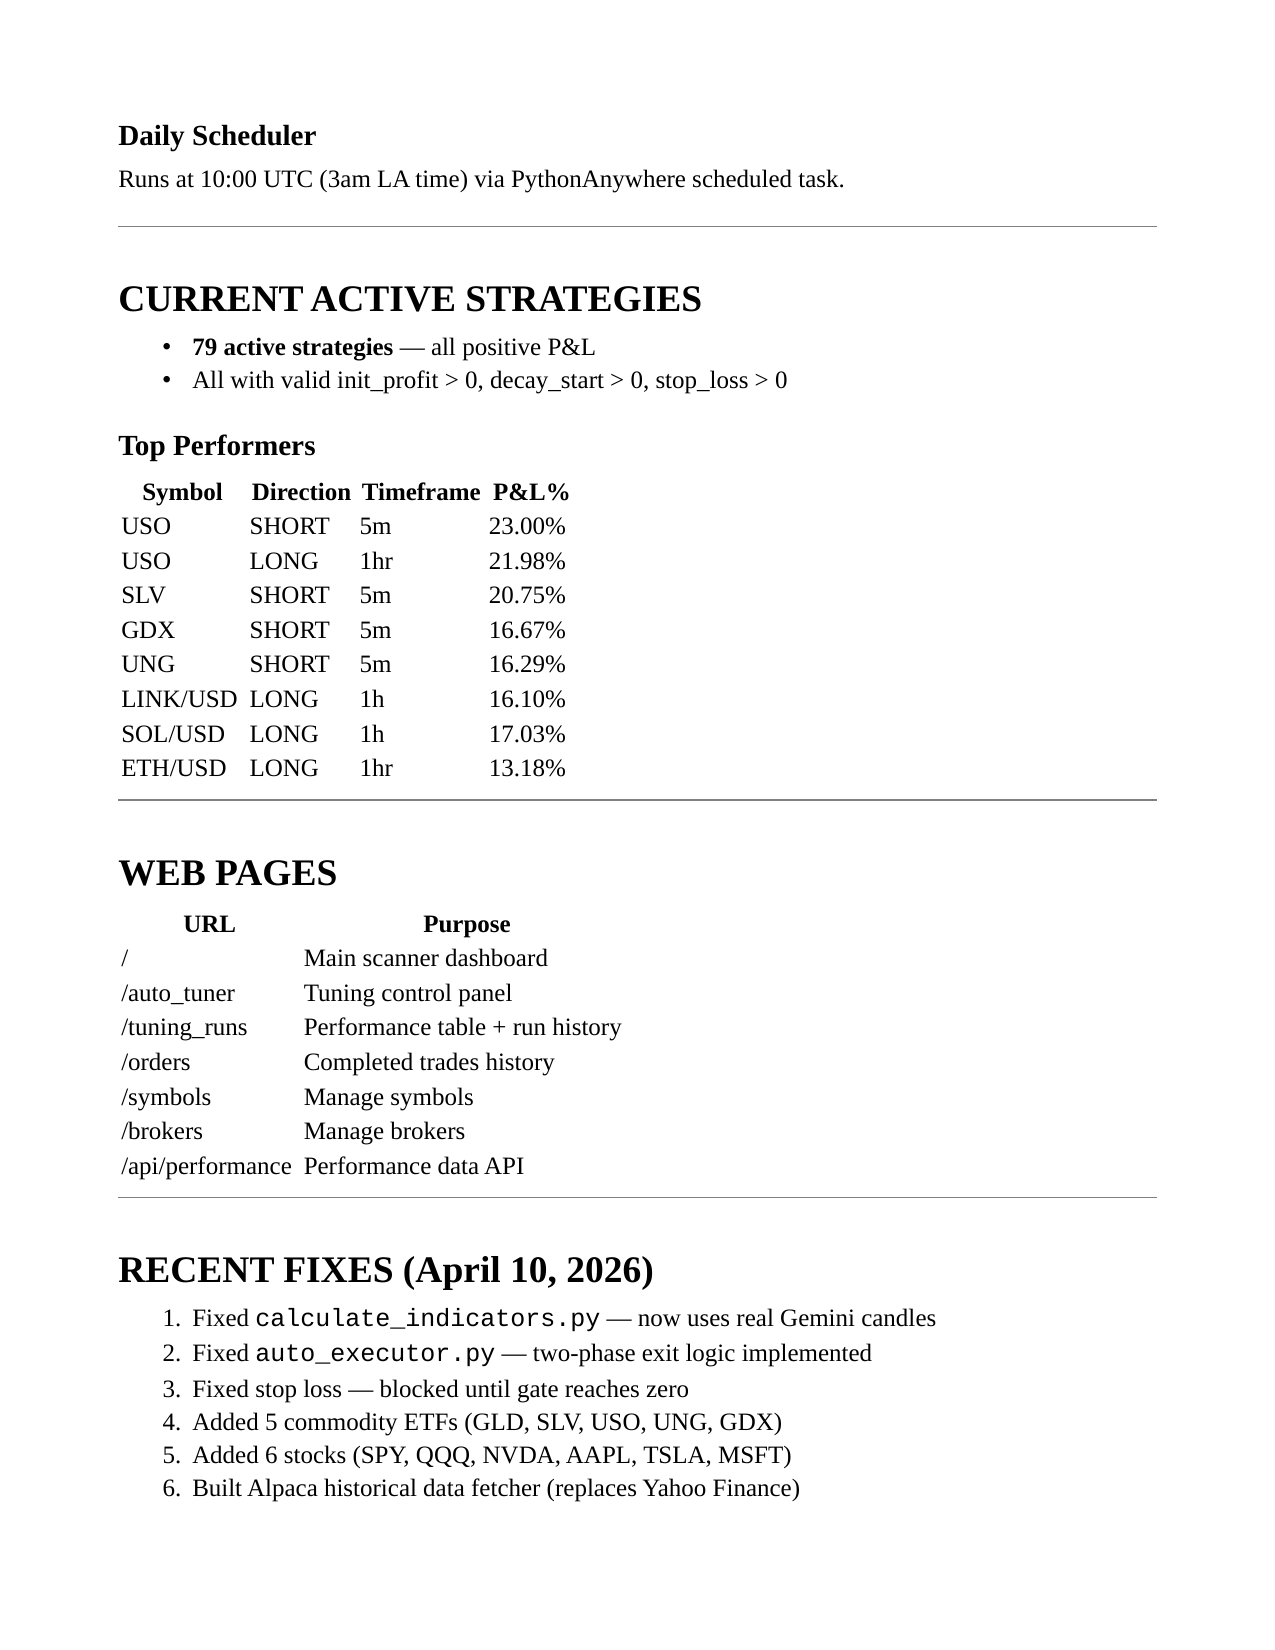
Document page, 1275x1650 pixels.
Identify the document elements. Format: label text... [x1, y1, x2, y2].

table_cell /symbols [118, 1079, 301, 1113]
table_cell Manage symbols [301, 1079, 633, 1113]
table_cell SHORT [246, 647, 356, 681]
list Fixed stop loss — blocked until gate reaches zero [162, 1374, 1157, 1403]
table_cell SHORT [246, 578, 356, 612]
table_cell SLV [118, 578, 246, 612]
table_cell Performance table + run history [301, 1010, 633, 1044]
table_cell 21.98% [486, 543, 578, 577]
table_cell 1h [356, 716, 486, 750]
table_header Symbol [118, 474, 246, 508]
list Added 6 stocks (SPY, QQQ, NVDA, AAPL, TSLA, MSFT) [162, 1440, 1157, 1469]
table_cell GDX [118, 612, 246, 647]
table_cell 20.75% [486, 578, 578, 612]
table_cell / [118, 940, 301, 975]
table_cell Main scanner dashboard [301, 940, 633, 975]
table_cell 23.00% [486, 508, 578, 543]
subtitle RECENT FIXES (April 10, 2026) [118, 1247, 1157, 1291]
table_header URL [118, 906, 301, 940]
table_cell USO [118, 508, 246, 543]
table_cell USO [118, 543, 246, 577]
list Fixed calculate_indicators.py — now uses real Gemini candles [162, 1303, 1157, 1334]
table_cell Tuning control panel [301, 975, 633, 1009]
table_cell LONG [246, 681, 356, 716]
table_cell 1h [356, 681, 486, 716]
table_cell 1hr [356, 750, 486, 785]
subtitle WEB PAGES [118, 850, 1157, 893]
list Added 5 commodity ETFs (GLD, SLV, USO, UNG, GDX) [162, 1407, 1157, 1436]
table_cell 13.18% [486, 750, 578, 785]
table_cell 16.29% [486, 647, 578, 681]
table_cell LONG [246, 750, 356, 785]
table_cell SOL/USD [118, 716, 246, 750]
table_cell 5m [356, 578, 486, 612]
subtitle Daily Scheduler [118, 118, 1157, 152]
table_header Timeframe [356, 474, 486, 508]
list All with valid init_profit > 0, decay_start > 0, stop_loss > 0 [162, 366, 1157, 394]
table_cell 16.67% [486, 612, 578, 647]
table_header Direction [246, 474, 356, 508]
table_cell SHORT [246, 508, 356, 543]
list Fixed auto_executor.py — two-phase exit logic implemented [162, 1338, 1157, 1369]
table_cell 17.03% [486, 716, 578, 750]
table_cell /brokers [118, 1113, 301, 1148]
table_header Purpose [301, 906, 633, 940]
table_cell /orders [118, 1044, 301, 1079]
subtitle Top Performers [118, 428, 1157, 461]
table_cell /api/performance [118, 1148, 301, 1182]
table_cell 5m [356, 612, 486, 647]
table_cell ETH/USD [118, 750, 246, 785]
table_cell Completed trades history [301, 1044, 633, 1079]
table_cell LONG [246, 543, 356, 577]
table_cell 16.10% [486, 681, 578, 716]
table_cell Manage brokers [301, 1113, 633, 1148]
table_header P&L% [486, 474, 578, 508]
table_cell 5m [356, 647, 486, 681]
list 79 active strategies — all positive P&L [162, 332, 1157, 361]
subtitle CURRENT ACTIVE STRATEGIES [118, 277, 1157, 320]
table_cell 5m [356, 508, 486, 543]
table_cell SHORT [246, 612, 356, 647]
table_cell /tuning_runs [118, 1010, 301, 1044]
table_cell UNG [118, 647, 246, 681]
table_cell /auto_tuner [118, 975, 301, 1009]
table_cell Performance data API [301, 1148, 633, 1182]
list Built Alpaca historical data fetcher (replaces Yahoo Finance) [162, 1473, 1157, 1502]
table_cell LINK/USD [118, 681, 246, 716]
table_cell LONG [246, 716, 356, 750]
table_cell 1hr [356, 543, 486, 577]
text Runs at 10:00 UTC (3am LA time) via PythonAnywhere scheduled task. [118, 164, 1157, 193]
